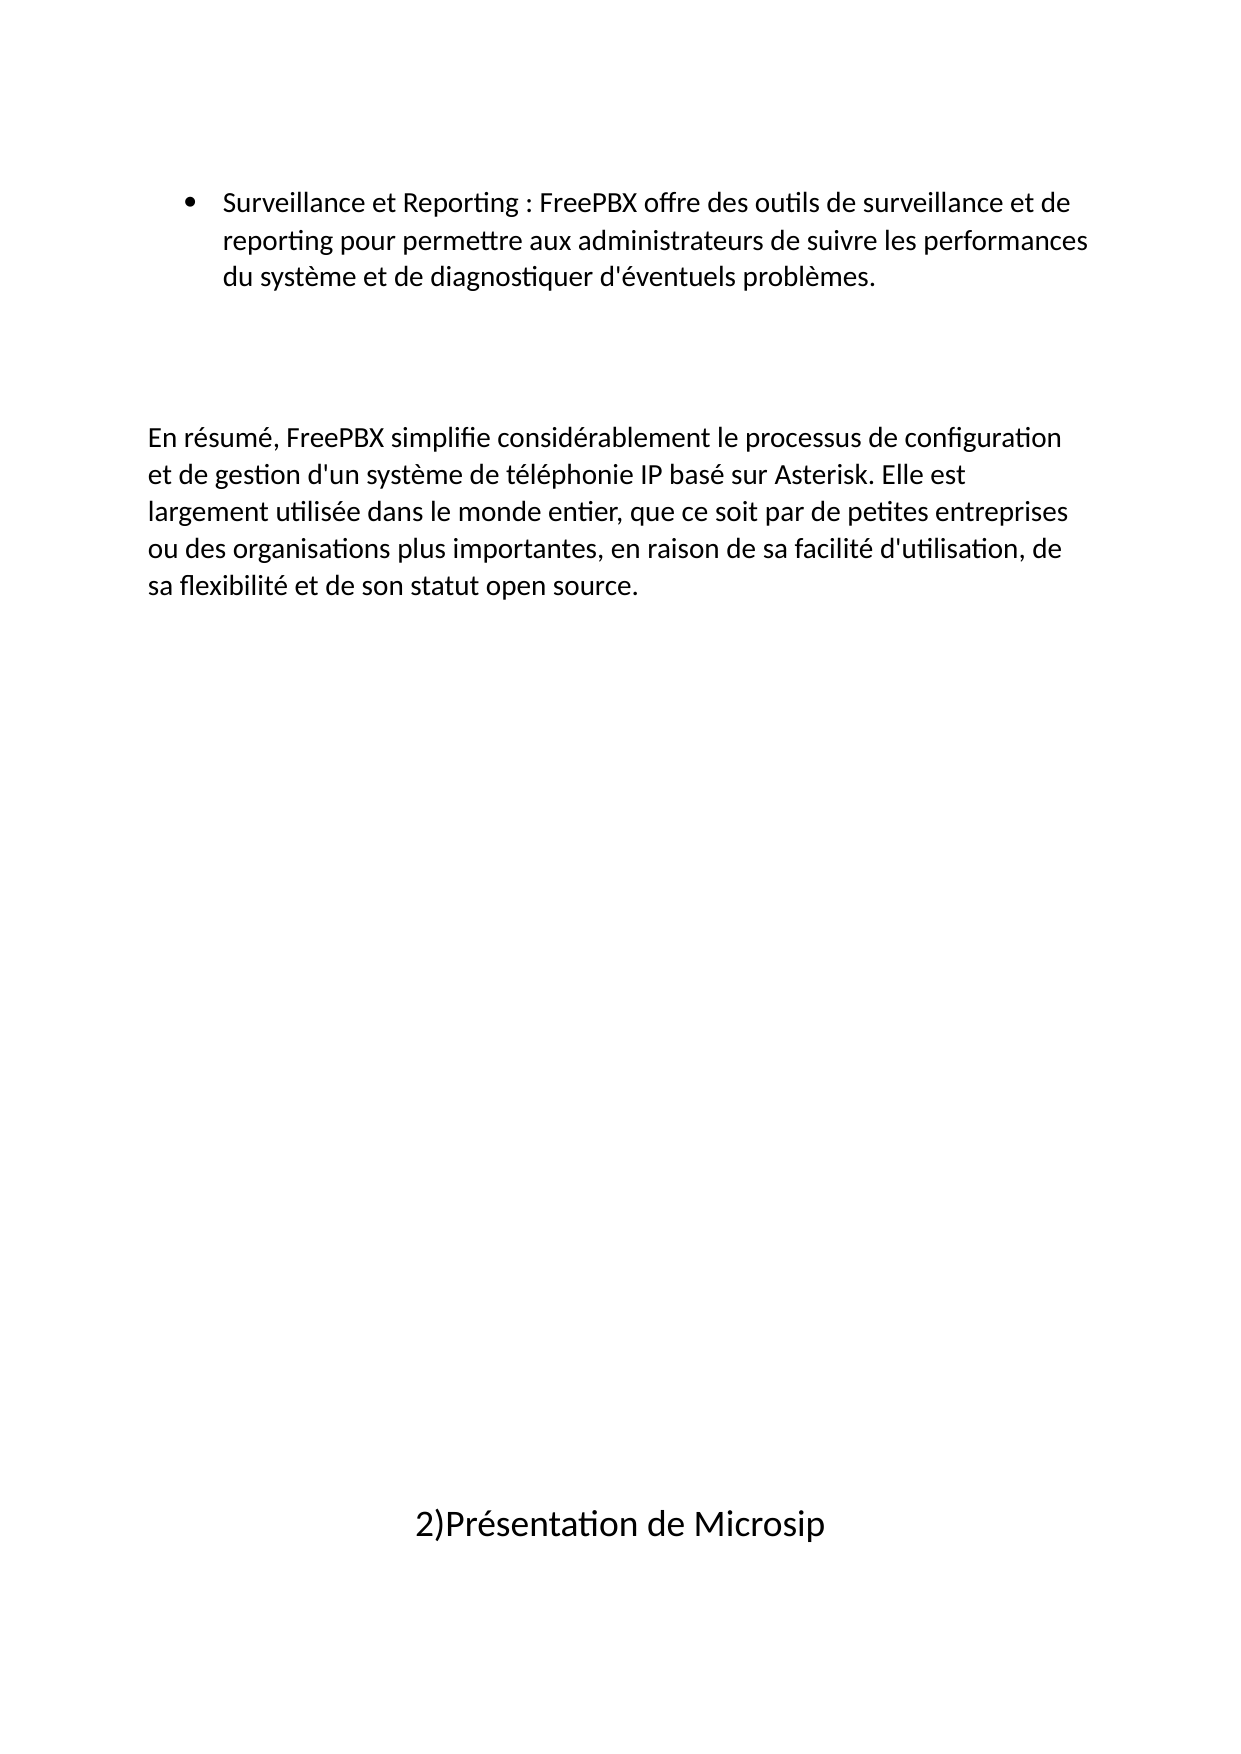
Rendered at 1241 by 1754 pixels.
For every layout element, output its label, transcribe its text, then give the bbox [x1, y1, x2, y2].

text En résumé, FreePBX simplifie considérablement le processus de configuration et de gestion d'un système de téléphonie IP basé sur Asterisk. Elle est largement utilisée dans le monde entier, que ce soit par de petites entreprises ou des organisations plus importantes, en raison de sa facilité d'utilisation, de sa flexibilité et de son statut open source. [148, 419, 1093, 603]
list Surveillance et Reporting : FreePBX offre des outils de surveillance et de reporting pour permettre aux administrateurs de suivre les performances du système et de diagnostiquer d'éventuels problèmes. [185, 184, 1093, 294]
text 2)Présentation de Microsip [148, 1499, 1093, 1545]
